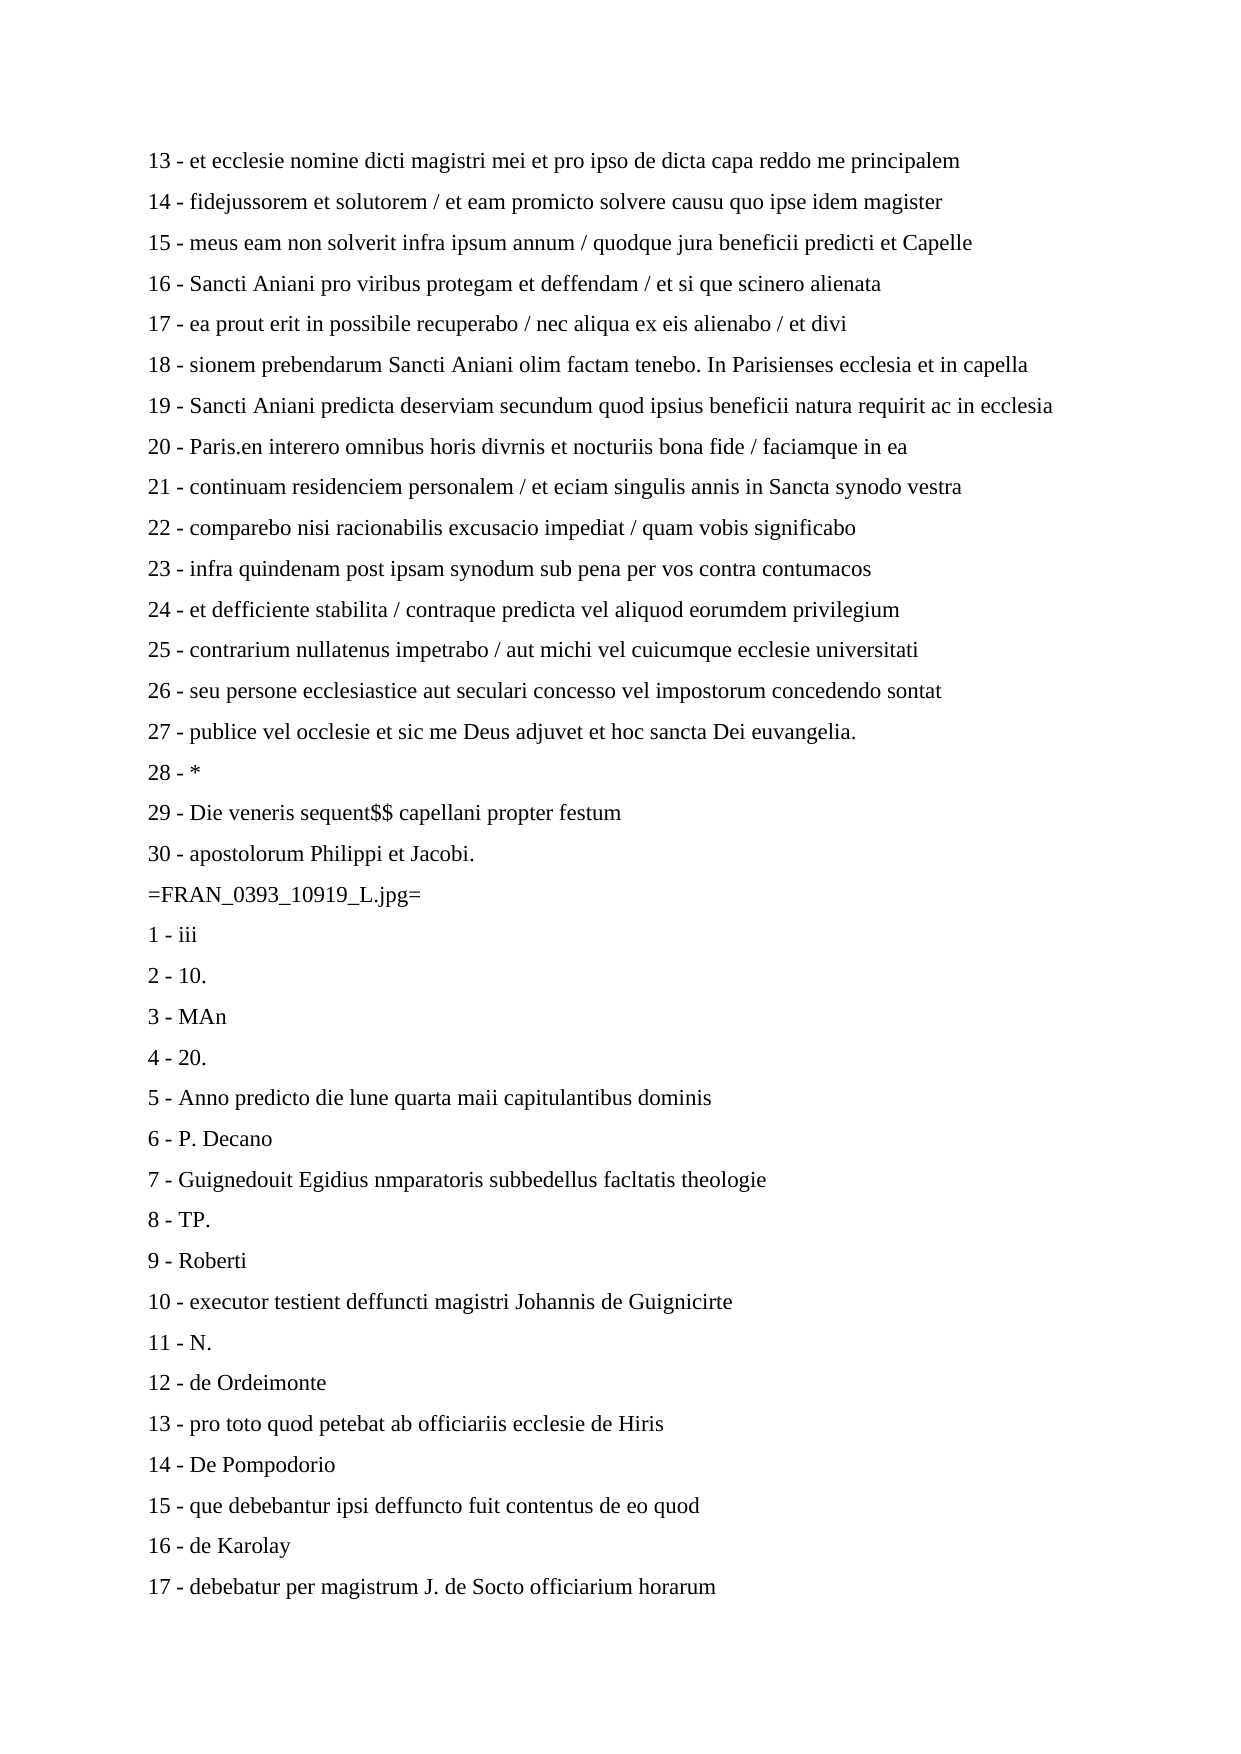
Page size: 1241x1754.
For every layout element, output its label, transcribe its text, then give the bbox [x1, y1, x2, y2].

text =FRAN_0393_10919_L.jpg= [148, 881, 1093, 907]
text 28 - * [148, 758, 1093, 785]
text 16 - de Karolay [148, 1532, 1093, 1559]
text 19 - Sancti Aniani predicta deserviam secundum quod ipsius beneficii natura requirit ac in ecclesia [148, 392, 1093, 418]
text 23 - infra quindenam post ipsam synodum sub pena per vos contra contumacos [148, 555, 1093, 581]
text 1 - iii [148, 921, 1093, 948]
text 9 - Roberti [148, 1247, 1093, 1274]
text 17 - ea prout erit in possibile recuperabo / nec aliqua ex eis alienabo / et divi [148, 311, 1093, 337]
text 2 - 10. [148, 962, 1093, 988]
text 15 - meus eam non solverit infra ipsum annum / quodque jura beneficii predicti et Capelle [148, 229, 1093, 255]
text 24 - et defficiente stabilita / contraque predicta vel aliquod eorumdem privilegium [148, 596, 1093, 622]
text 8 - TP. [148, 1207, 1093, 1233]
text 26 - seu persone ecclesiastice aut seculari concesso vel impostorum concedendo sontat [148, 677, 1093, 703]
text 27 - publice vel occlesie et sic me Deus adjuvet et hoc sancta Dei euvangelia. [148, 718, 1093, 744]
text 4 - 20. [148, 1044, 1093, 1070]
text 22 - comparebo nisi racionabilis excusacio impediat / quam vobis significabo [148, 514, 1093, 541]
text 6 - P. Decano [148, 1125, 1093, 1151]
text 30 - apostolorum Philippi et Jacobi. [148, 840, 1093, 866]
text 18 - sionem prebendarum Sancti Aniani olim factam tenebo. In Parisienses ecclesia et in capella [148, 351, 1093, 378]
text 25 - contrarium nullatenus impetrabo / aut michi vel cuicumque ecclesie universitati [148, 636, 1093, 663]
text 15 - que debebantur ipsi deffuncto fuit contentus de eo quod [148, 1492, 1093, 1518]
text 16 - Sancti Aniani pro viribus protegam et deffendam / et si que scinero alienata [148, 270, 1093, 296]
text 11 - N. [148, 1329, 1093, 1355]
text 7 - Guignedouit Egidius nmparatoris subbedellus facltatis theologie [148, 1166, 1093, 1192]
text 17 - debebatur per magistrum J. de Socto officiarium horarum [148, 1573, 1093, 1599]
text 14 - De Pompodorio [148, 1451, 1093, 1477]
text 10 - executor testient deffuncti magistri Johannis de Guignicirte [148, 1288, 1093, 1314]
text 29 - Die veneris sequent$$ capellani propter festum [148, 799, 1093, 826]
text 5 - Anno predicto die lune quarta maii capitulantibus dominis [148, 1084, 1093, 1111]
text 13 - pro toto quod petebat ab officiariis ecclesie de Hiris [148, 1410, 1093, 1437]
text 14 - fidejussorem et solutorem / et eam promicto solvere causu quo ipse idem magister [148, 188, 1093, 215]
text 20 - Paris.en interero omnibus horis divrnis et nocturiis bona fide / faciamque in ea [148, 433, 1093, 459]
text 3 - MAn [148, 1003, 1093, 1029]
text 12 - de Ordeimonte [148, 1369, 1093, 1396]
text 21 - continuam residenciem personalem / et eciam singulis annis in Sancta synodo vestra [148, 473, 1093, 500]
text 13 - et ecclesie nomine dicti magistri mei et pro ipso de dicta capa reddo me principalem [148, 148, 1093, 174]
